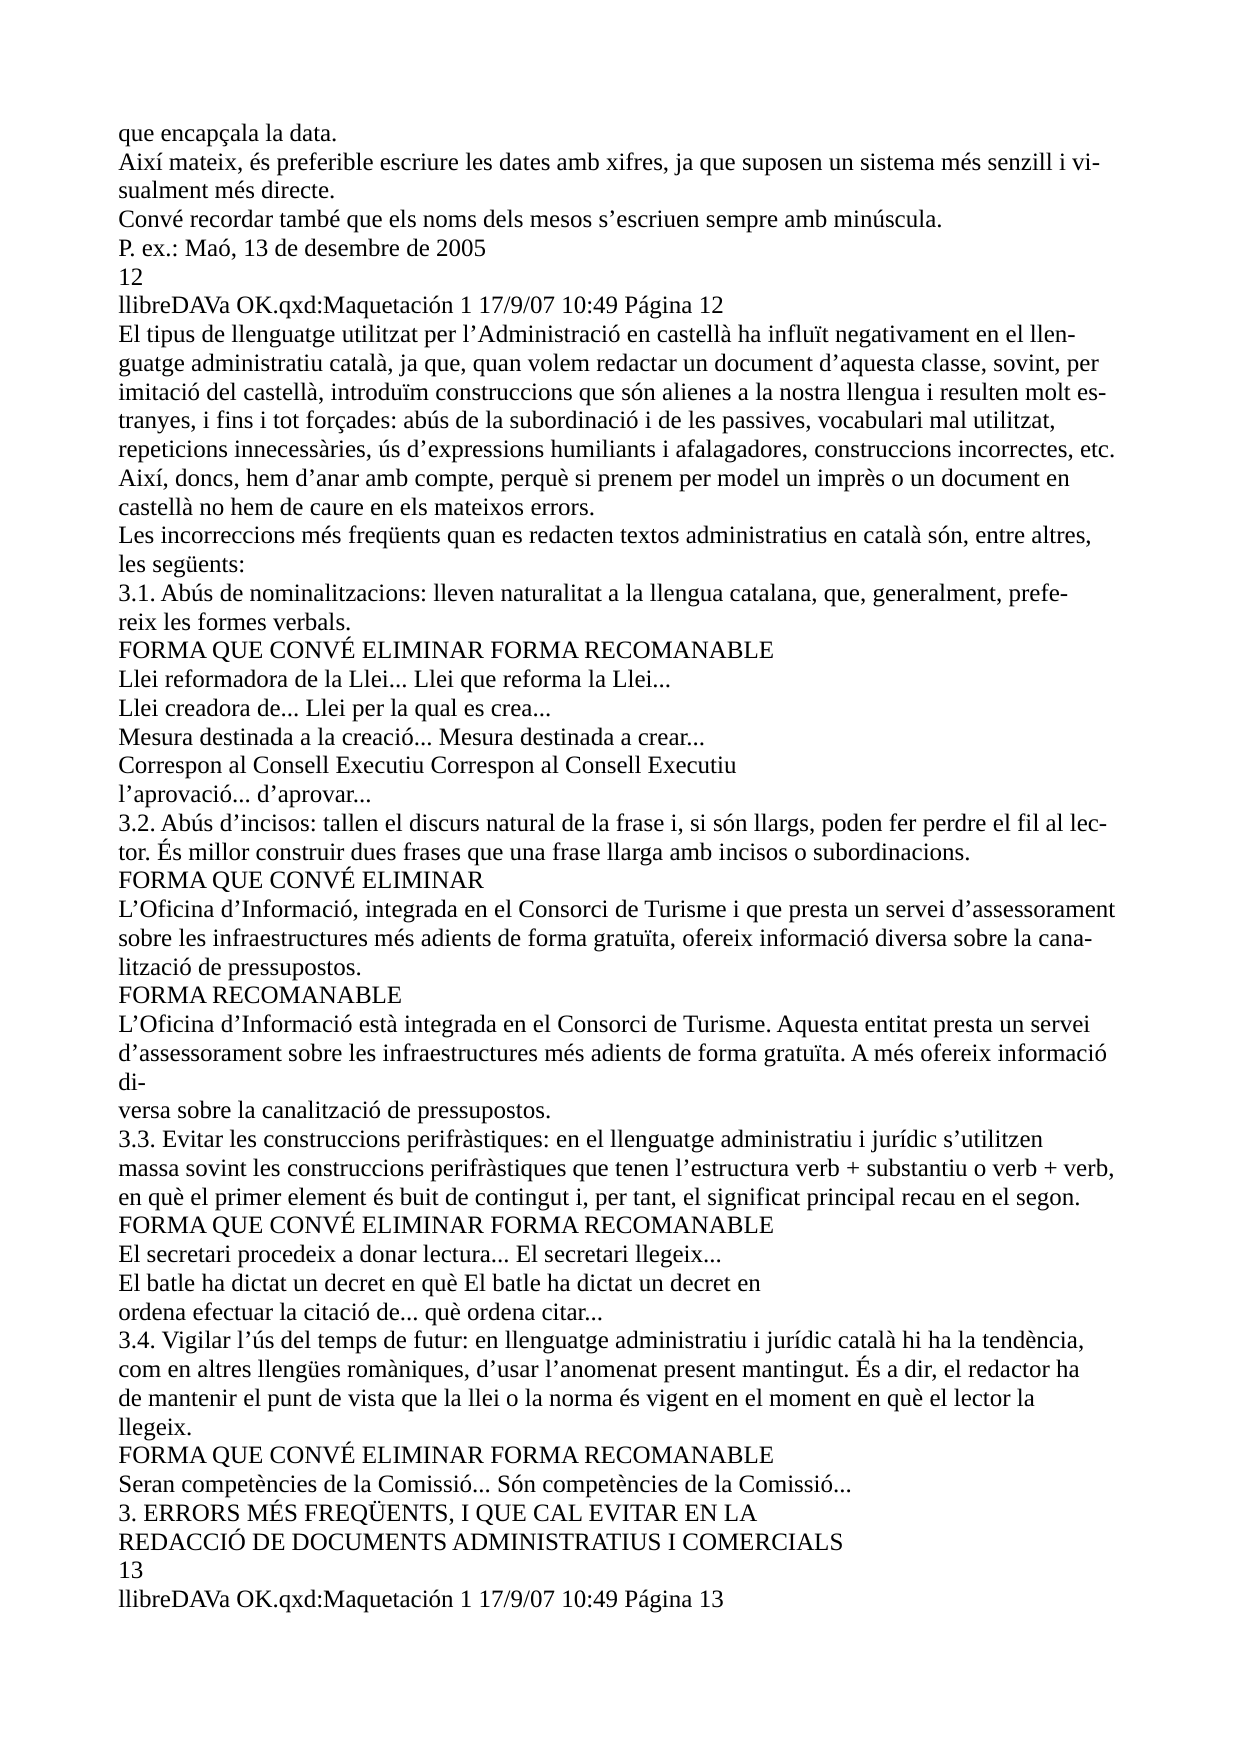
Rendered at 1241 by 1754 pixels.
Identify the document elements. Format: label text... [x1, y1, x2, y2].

text El secretari procedeix a donar lectura... El secretari llegeix... [118, 1239, 1122, 1268]
text 3.1. Abús de nominalitzacions: lleven naturalitat a la llengua catalana, que, generalment, prefe- [118, 578, 1122, 607]
text reix les formes verbals. [118, 607, 1122, 636]
text les següents: [118, 549, 1122, 578]
text repeticions innecessàries, ús d’expressions humiliants i afalagadores, construccions incorrectes, etc. [118, 434, 1122, 463]
text en què el primer element és buit de contingut i, per tant, el significat principal recau en el segon. [118, 1182, 1122, 1211]
text de mantenir el punt de vista que la llei o la norma és vigent en el moment en què el lector la [118, 1383, 1122, 1412]
text guatge administratiu català, ja que, quan volem redactar un document d’aquesta classe, sovint, per [118, 348, 1122, 377]
text Així, doncs, hem d’anar amb compte, perquè si prenem per model un imprès o un document en [118, 463, 1122, 492]
text sobre les infraestructures més adients de forma gratuïta, ofereix informació diversa sobre la cana- [118, 923, 1122, 952]
text tranyes, i fins i tot forçades: abús de la subordinació i de les passives, vocabulari mal utilitzat, [118, 406, 1122, 434]
text castellà no hem de caure en els mateixos errors. [118, 492, 1122, 521]
text El batle ha dictat un decret en què El batle ha dictat un decret en [118, 1268, 1122, 1297]
text Seran competències de la Comissió... Són competències de la Comissió... [118, 1469, 1122, 1498]
text REDACCIÓ DE DOCUMENTS ADMINISTRATIUS I COMERCIALS [118, 1527, 1122, 1556]
text FORMA RECOMANABLE [118, 981, 1122, 1009]
text 12 [118, 262, 1122, 291]
text Llei reformadora de la Llei... Llei que reforma la Llei... [118, 664, 1122, 693]
text sualment més directe. [118, 176, 1122, 204]
text 3. ERRORS MÉS FREQÜENTS, I QUE CAL EVITAR EN LA [118, 1498, 1122, 1527]
text Correspon al Consell Executiu Correspon al Consell Executiu [118, 751, 1122, 779]
text Les incorreccions més freqüents quan es redacten textos administratius en català són, entre altres, [118, 521, 1122, 549]
text tor. És millor construir dues frases que una frase llarga amb incisos o subordinacions. [118, 837, 1122, 866]
text 3.2. Abús d’incisos: tallen el discurs natural de la frase i, si són llargs, poden fer perdre el fil al lec- [118, 808, 1122, 837]
text Convé recordar també que els noms dels mesos s’escriuen sempre amb minúscula. [118, 204, 1122, 233]
text Llei creadora de... Llei per la qual es crea... [118, 693, 1122, 722]
text L’Oficina d’Informació està integrada en el Consorci de Turisme. Aquesta entitat presta un servei [118, 1009, 1122, 1038]
text llibreDAVa OK.qxd:Maquetación 1 17/9/07 10:49 Página 13 [118, 1584, 1122, 1613]
text FORMA QUE CONVÉ ELIMINAR FORMA RECOMANABLE [118, 1441, 1122, 1469]
text l’aprovació... d’aprovar... [118, 779, 1122, 808]
text que encapçala la data. [118, 118, 1122, 147]
text FORMA QUE CONVÉ ELIMINAR [118, 866, 1122, 894]
text 3.4. Vigilar l’ús del temps de futur: en llenguatge administratiu i jurídic català hi ha la tendència, [118, 1326, 1122, 1354]
text 3.3. Evitar les construccions perifràstiques: en el llenguatge administratiu i jurídic s’utilitzen [118, 1124, 1122, 1153]
text imitació del castellà, introduïm construccions que són alienes a la nostra llengua i resulten molt es- [118, 377, 1122, 406]
text com en altres llengües romàniques, d’usar l’anomenat present mantingut. És a dir, el redactor ha [118, 1354, 1122, 1383]
text L’Oficina d’Informació, integrada en el Consorci de Turisme i que presta un servei d’assessorament [118, 894, 1122, 923]
text 13 [118, 1556, 1122, 1584]
text massa sovint les construccions perifràstiques que tenen l’estructura verb + substantiu o verb + verb, [118, 1153, 1122, 1182]
text FORMA QUE CONVÉ ELIMINAR FORMA RECOMANABLE [118, 636, 1122, 664]
text llibreDAVa OK.qxd:Maquetación 1 17/9/07 10:49 Página 12 [118, 291, 1122, 319]
text FORMA QUE CONVÉ ELIMINAR FORMA RECOMANABLE [118, 1211, 1122, 1239]
text d’assessorament sobre les infraestructures més adients de forma gratuïta. A més ofereix informació di- [118, 1038, 1122, 1096]
text ordena efectuar la citació de... què ordena citar... [118, 1297, 1122, 1326]
text Mesura destinada a la creació... Mesura destinada a crear... [118, 722, 1122, 751]
text El tipus de llenguatge utilitzat per l’Administració en castellà ha influït negativament en el llen- [118, 319, 1122, 348]
text Així mateix, és preferible escriure les dates amb xifres, ja que suposen un sistema més senzill i vi- [118, 147, 1122, 176]
text versa sobre la canalització de pressupostos. [118, 1096, 1122, 1124]
text llegeix. [118, 1412, 1122, 1441]
text P. ex.: Maó, 13 de desembre de 2005 [118, 233, 1122, 262]
text lització de pressupostos. [118, 952, 1122, 981]
